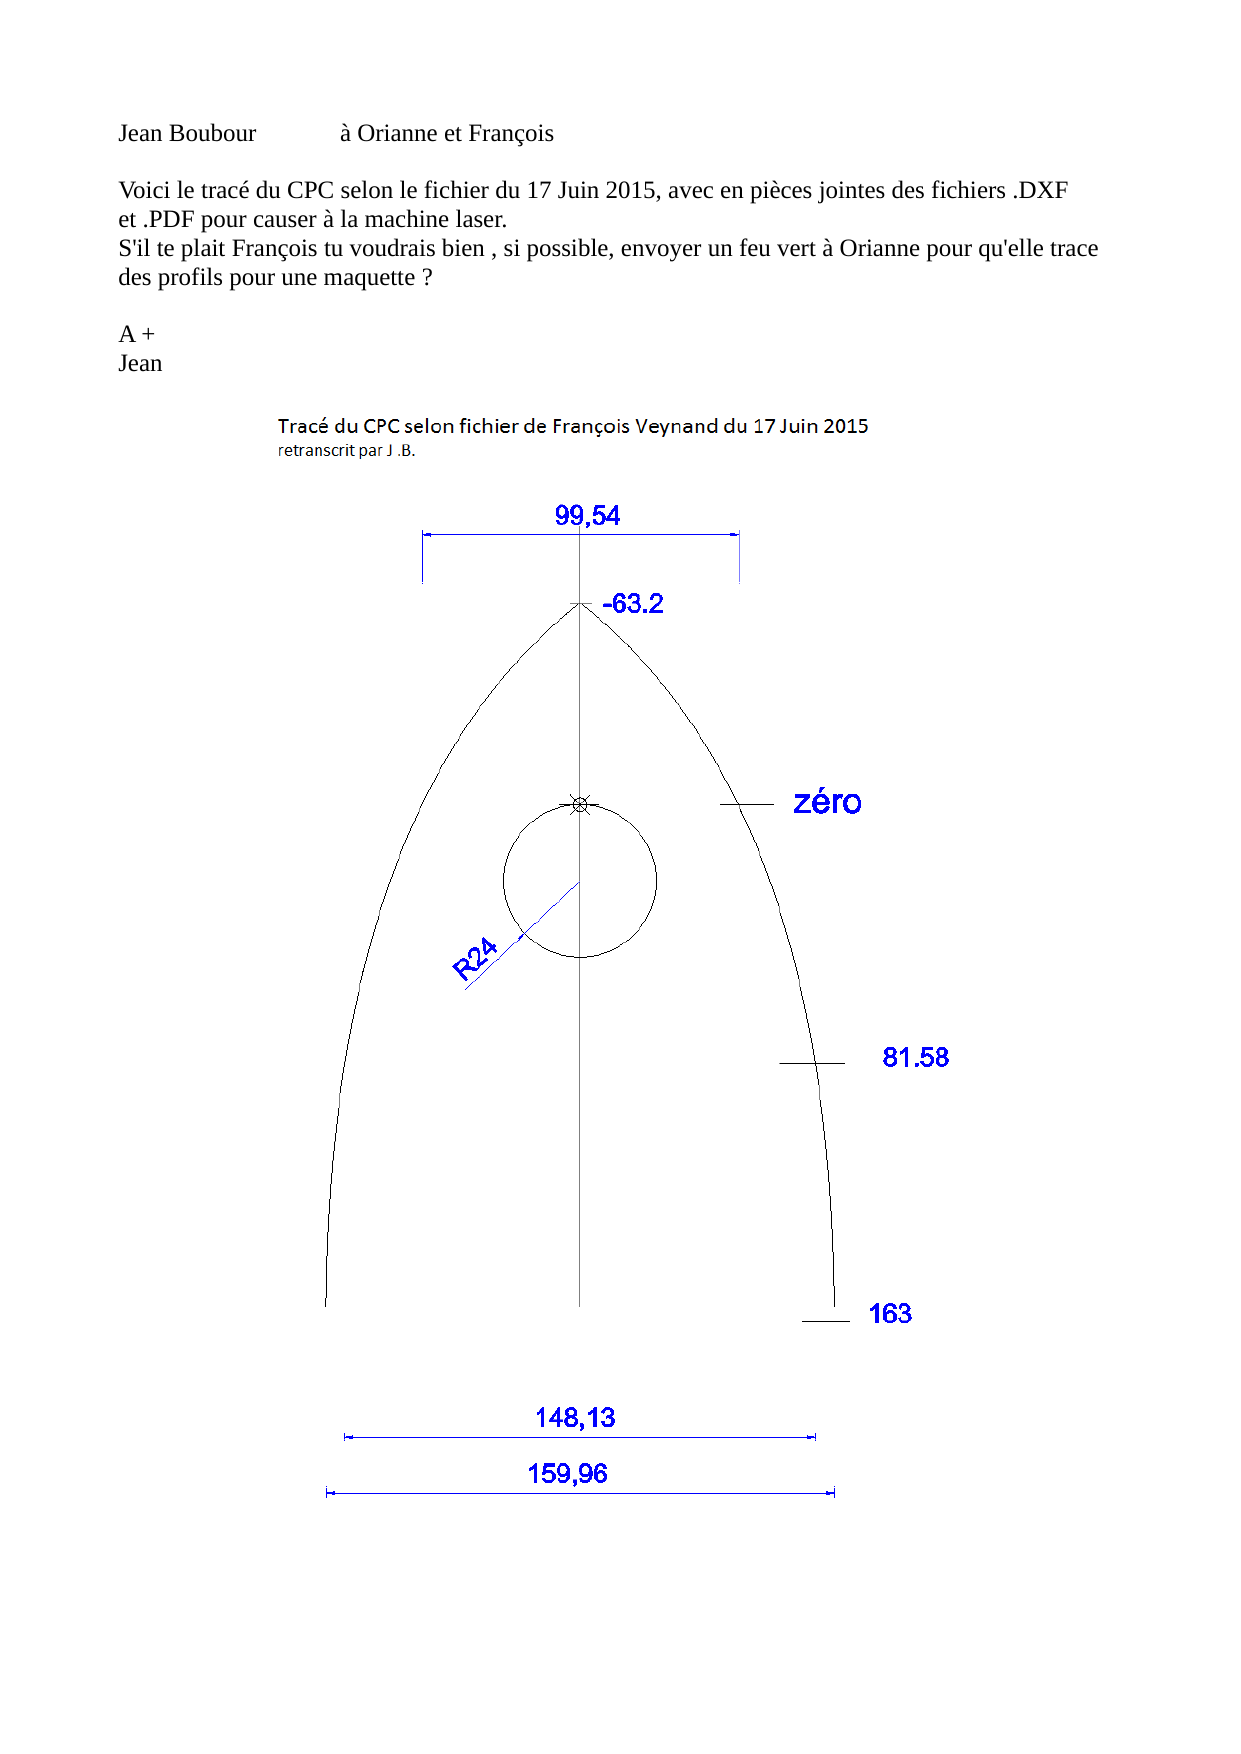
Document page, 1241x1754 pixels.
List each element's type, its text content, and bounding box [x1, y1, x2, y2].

text S'il te plait François tu voudrais bien , si possible, envoyer un feu vert à Orianne pour qu'elle trace des profils pour une maquette ? [118, 233, 1122, 291]
picture [240, 405, 1000, 1519]
text Jean [118, 348, 1122, 377]
text A + [118, 319, 1122, 348]
text Jean Boubour à Orianne et François [118, 118, 1122, 147]
text Voici le tracé du CPC selon le fichier du 17 Juin 2015, avec en pièces jointes des fichiers .DXF et .PDF pour causer à la machine laser. [118, 176, 1122, 233]
